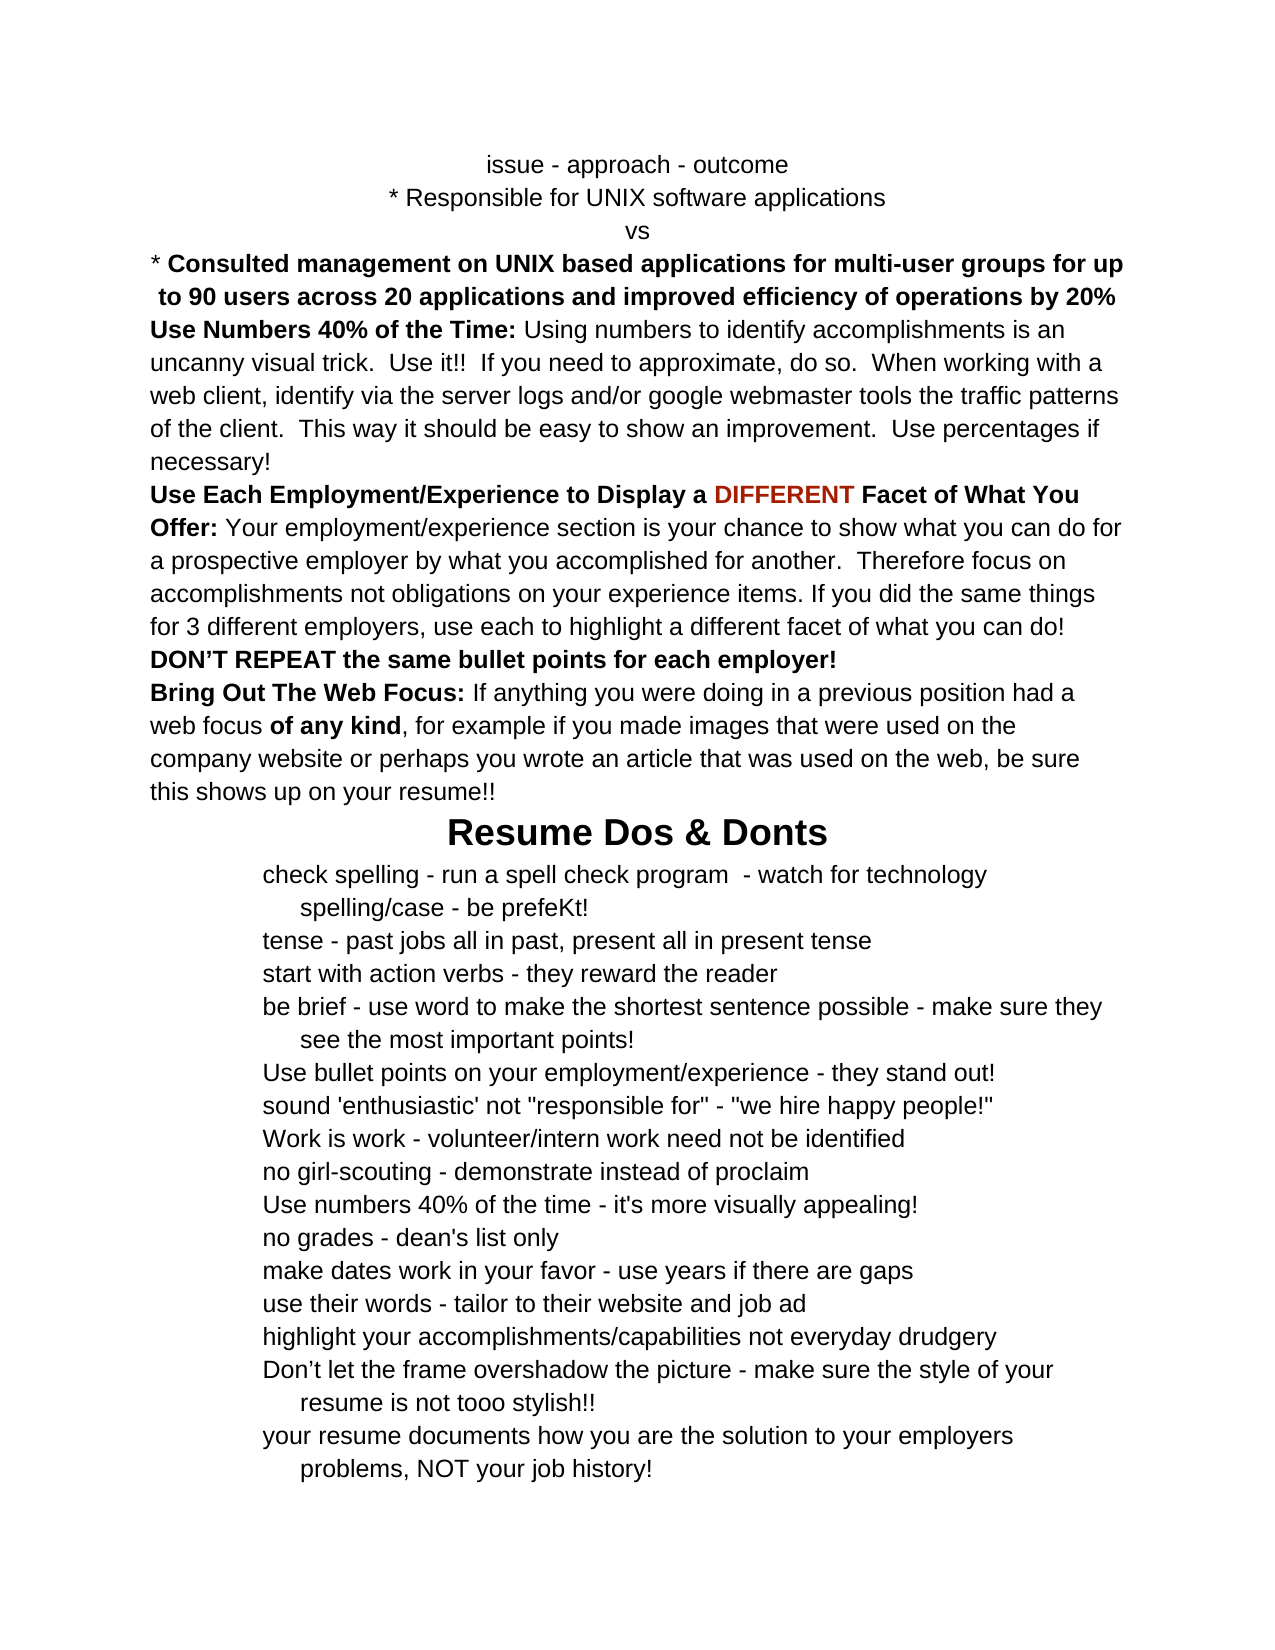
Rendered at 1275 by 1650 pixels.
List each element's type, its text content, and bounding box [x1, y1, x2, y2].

text Bring Out The Web Focus: If anything you were doing in a previous position had a web focus of any kind, for example if you made images that were used on the company website or perhaps you wrote an article that was used on the web, be sure this shows up on your resume!! [150, 678, 1125, 806]
list check spelling - run a spell check program - watch for technology spelling/case - be prefeKt! [262, 860, 1125, 922]
list no girl-scouting - demonstrate instead of proclaim [262, 1157, 1125, 1186]
text Use Numbers 40% of the Time: Using numbers to identify accomplishments is an uncanny visual trick. Use it!! If you need to approximate, do so. When working with a web client, identify via the server logs and/or google webmaster tools the traffic patterns of the client. This way it should be easy to show an improvement. Use percentages if necessary! [150, 315, 1125, 476]
list use their words - tailor to their website and job ad [262, 1289, 1125, 1318]
text Use Each Employment/Experience to Display a DIFFERENT Facet of What You Offer: Your employment/experience section is your chance to show what you can do for a prospective employer by what you accomplished for another. Therefore focus on accomplishments not obligations on your experience items. If you did the same things for 3 different employers, use each to highlight a different facet of what you can do! DON’T REPEAT the same bullet points for each employer! [150, 480, 1125, 674]
list Use numbers 40% of the time - it's more visually appealing! [262, 1190, 1125, 1219]
text Resume Dos & Donts [150, 810, 1125, 853]
text vs [150, 216, 1125, 245]
list Don’t let the frame overshadow the picture - make sure the style of your resume is not tooo stylish!! [262, 1355, 1125, 1417]
list Use bullet points on your employment/experience - they stand out! [262, 1058, 1125, 1087]
list Work is work - volunteer/intern work need not be identified [262, 1124, 1125, 1153]
list no grades - dean's list only [262, 1223, 1125, 1252]
text * Consulted management on UNIX based applications for multi-user groups for up to 90 users across 20 applications and improved efficiency of operations by 20% [150, 249, 1125, 311]
list your resume documents how you are the solution to your employers problems, NOT your job history! [262, 1421, 1125, 1483]
list start with action verbs - they reward the reader [262, 959, 1125, 988]
text * Responsible for UNIX software applications [150, 183, 1125, 212]
list be brief - use word to make the shortest sentence possible - make sure they see the most important points! [262, 992, 1125, 1054]
list tense - past jobs all in past, present all in present tense [262, 926, 1125, 955]
list make dates work in your favor - use years if there are gaps [262, 1256, 1125, 1285]
list highlight your accomplishments/capabilities not everyday drudgery [262, 1322, 1125, 1351]
list sound 'enthusiastic' not "responsible for" - "we hire happy people!" [262, 1091, 1125, 1120]
text issue - approach - outcome [150, 150, 1125, 179]
